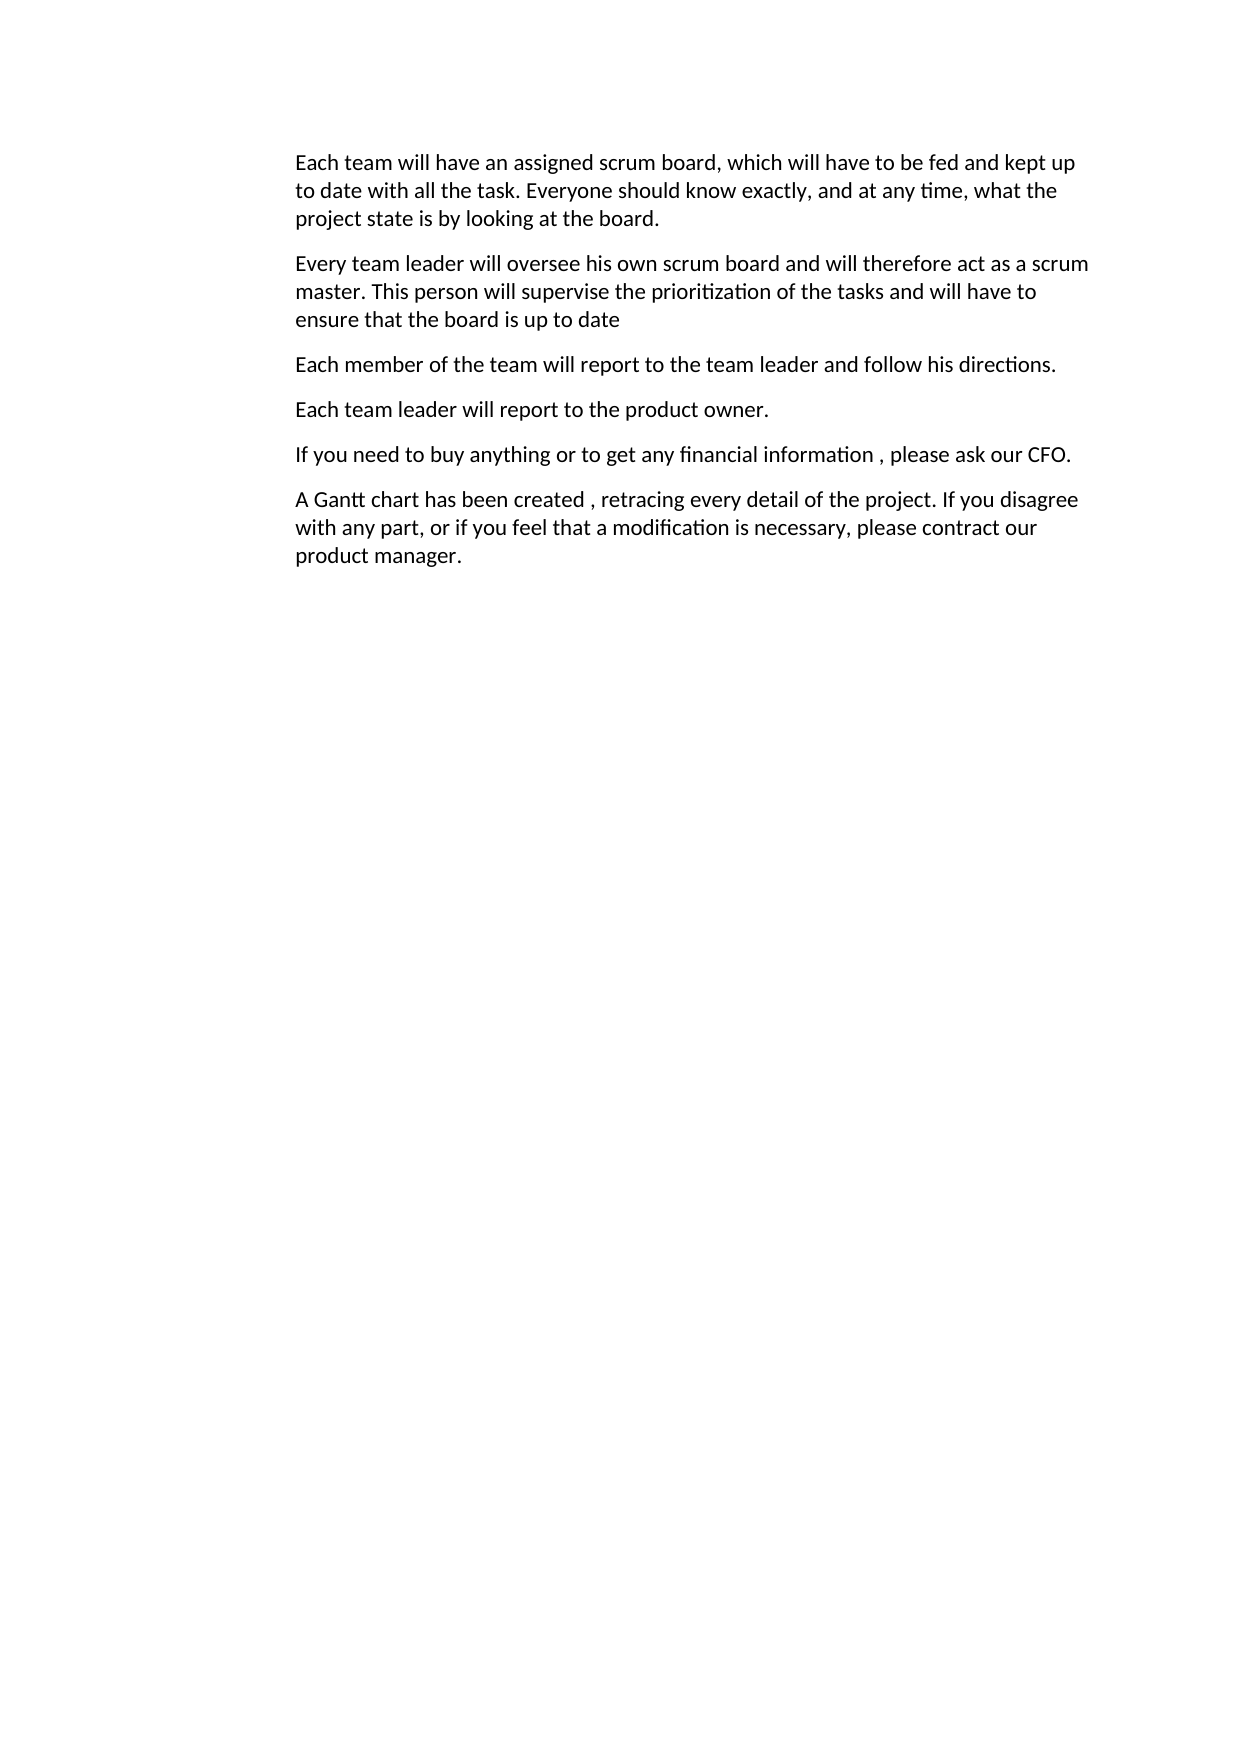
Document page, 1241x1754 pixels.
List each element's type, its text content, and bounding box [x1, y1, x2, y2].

text A Gantt chart has been created , retracing every detail of the project. If you disagree with any part, or if you feel that a modification is necessary, please contract our product manager. [295, 485, 1093, 569]
text Each team leader will report to the product owner. [295, 395, 1093, 423]
text If you need to buy anything or to get any financial information , please ask our CFO. [295, 440, 1093, 468]
text Every team leader will oversee his own scrum board and will therefore act as a scrum master. This person will supervise the prioritization of the tasks and will have to ensure that the board is up to date [295, 249, 1093, 333]
text Each team will have an assigned scrum board, which will have to be fed and kept up to date with all the task. Everyone should know exactly, and at any time, what the project state is by looking at the board. [295, 148, 1093, 232]
text Each member of the team will report to the team leader and follow his directions. [295, 350, 1093, 378]
